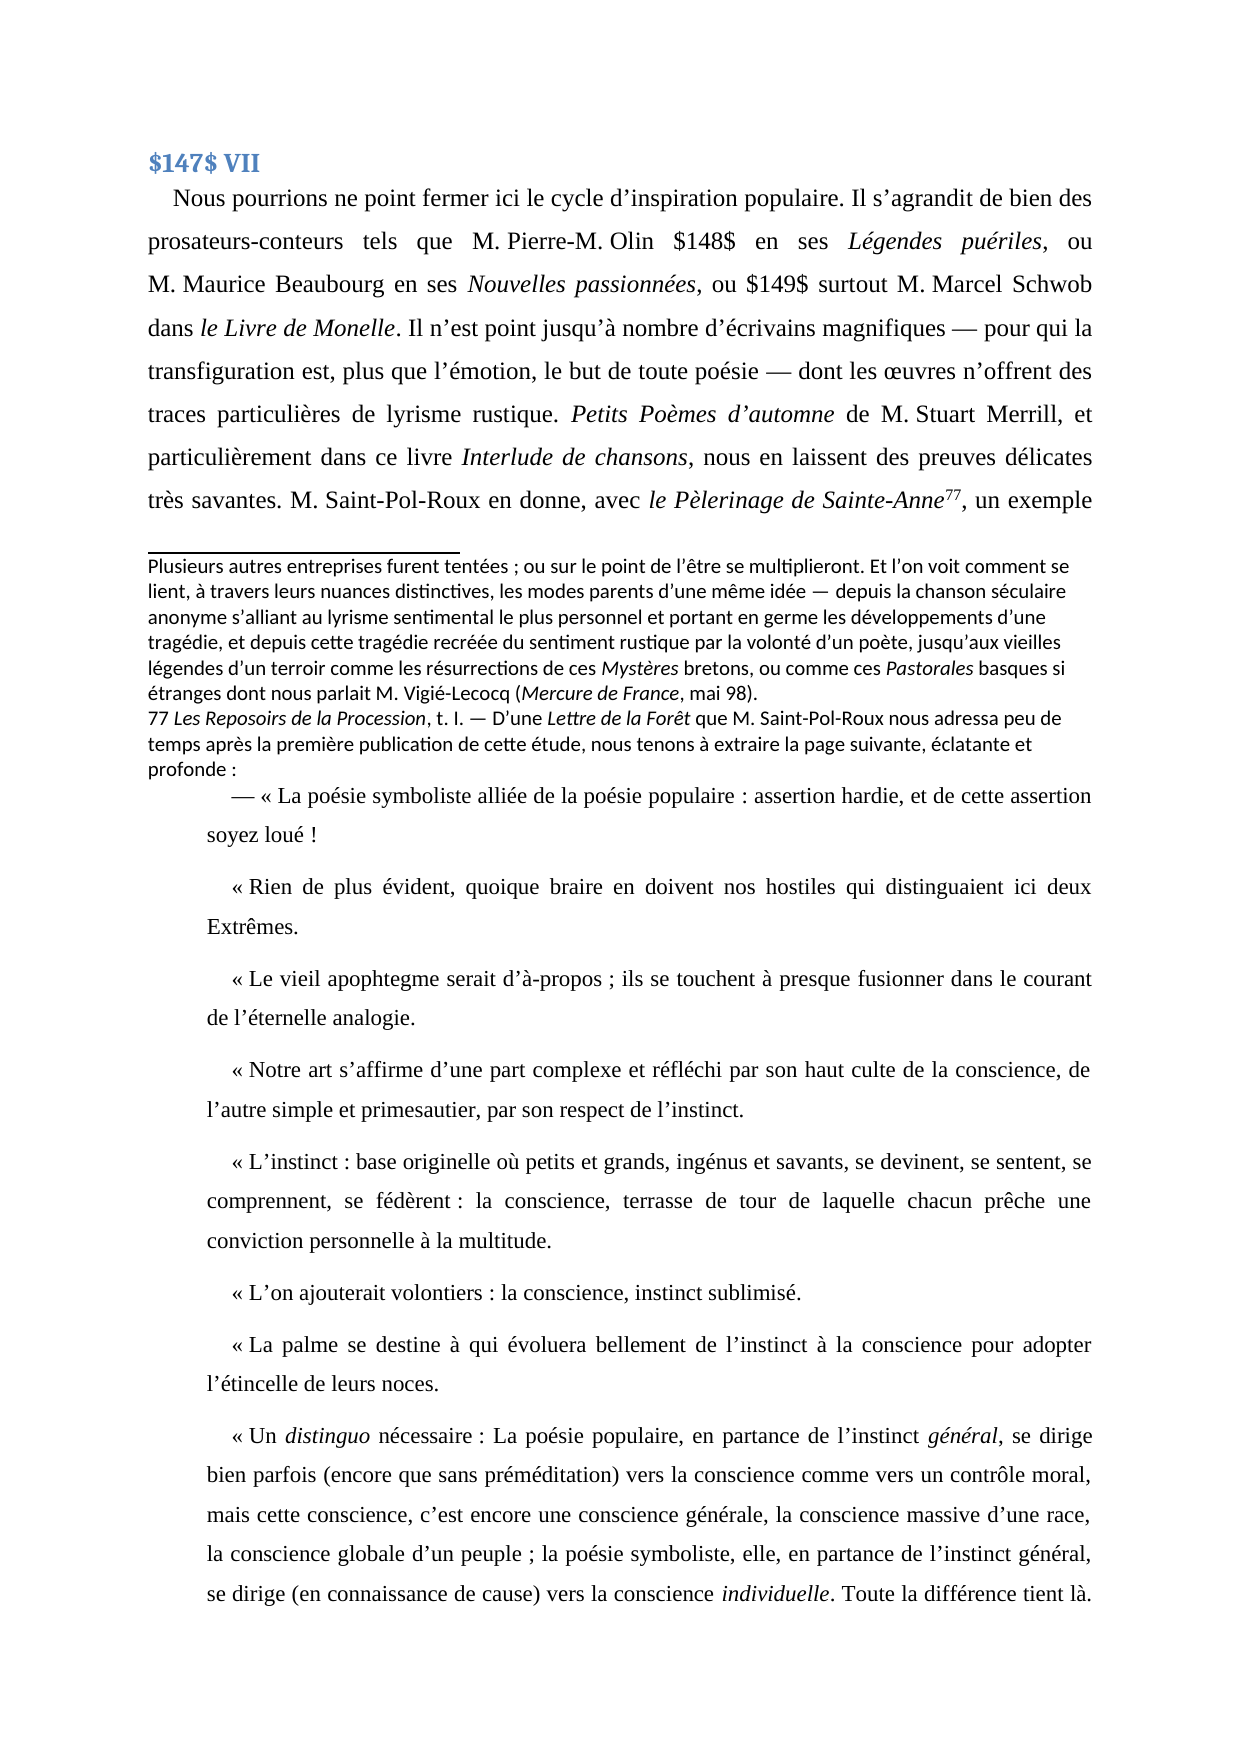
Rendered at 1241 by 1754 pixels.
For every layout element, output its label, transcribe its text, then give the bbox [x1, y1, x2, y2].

text « Le vieil apophtegme serait d’à-propos ; ils se touchent à presque fusionner dans le courant de l’éternelle analogie. [207, 965, 1093, 1031]
text « La palme se destine à qui évoluera bellement de l’instinct à la conscience pour adopter l’étincelle de leurs noces. [207, 1331, 1093, 1396]
text « Un distinguo nécessaire : La poésie populaire, en partance de l’instinct général, se dirige bien parfois (encore que sans préméditation) vers la conscience comme vers un contrôle moral, mais cette conscience, c’est encore une conscience générale, la conscience massive d’une race, la conscience globale d’un peuple ; la poésie symboliste, elle, en partance de l’instinct général, se dirige (en connaissance de cause) vers la conscience individuelle. Toute la différence tient là. [207, 1422, 1093, 1606]
subtitle $147$ VII [148, 148, 1093, 179]
text « Rien de plus évident, quoique braire en doivent nos hostiles qui distinguaient ici deux Extrêmes. [207, 873, 1093, 939]
text Les Reposoirs de la Procession, t. I. — D’une Lettre de la Forêt que M. Saint-Pol-Roux nous adressa peu de temps après la première publication de cette étude, nous tenons à extraire la page suivante, éclatante et profonde : [148, 706, 1093, 782]
text « L’instinct : base originelle où petits et grands, ingénus et savants, se devinent, se sentent, se comprennent, se fédèrent : la conscience, terrasse de tour de laquelle chacun prêche une conviction personnelle à la multitude. [207, 1148, 1093, 1253]
text Plusieurs autres entreprises furent tentées ; ou sur le point de l’être se multiplieront. Et l’on voit comment se lient, à travers leurs nuances distinctives, les modes parents d’une même idée — depuis la chanson séculaire anonyme s’alliant au lyrisme sentimental le plus personnel et portant en germe les développements d’une tragédie, et depuis cette tragédie recréée du sentiment rustique par la volonté d’un poète, jusqu’aux vieilles légendes d’un terroir comme les résurrections de ces Mystères bretons, ou comme ces Pastorales basques si étranges dont nous parlait M. Vigié-Lecocq (Mercure de France, mai 98). [148, 553, 1093, 706]
text « Notre art s’affirme d’une part complexe et réfléchi par son haut culte de la conscience, de l’autre simple et primesautier, par son respect de l’instinct. [207, 1056, 1093, 1122]
text Nous pourrions ne point fermer ici le cycle d’inspiration populaire. Il s’agrandit de bien des prosateurs-conteurs tels que M. Pierre-M. Olin $148$ en ses Légendes puériles, ou M. Maurice Beaubourg en ses Nouvelles passionnées, ou $149$ surtout M. Marcel Schwob dans le Livre de Monelle. Il n’est point jusqu’à nombre d’écrivains magnifiques — pour qui la transfiguration est, plus que l’émotion, le but de toute poésie — dont les œuvres n’offrent des traces particulières de lyrisme rustique. Petits Poèmes d’automne de M. Stuart Merrill, et particulièrement dans ce livre Interlude de chansons, nous en laissent des preuves délicates très savantes. M. Saint-Pol-Roux en donne, avec le Pèlerinage de Sainte-Anne, un exemple merveilleux. Même certains passages comme $150$ inconscients des petits poèmes de M. Henri de Régnier dans Tel qu’en songe, le « Voyage d’une nuit d’hiver » dans les Chevaleries sentimentales de M. A.-Ferdinand Hérold témoignent de la forte action du génie populaire sur les imaginations qui s’en tiennent le plus éloignées. [148, 183, 1093, 514]
text « L’on ajouterait volontiers : la conscience, instinct sublimisé. [207, 1279, 1093, 1305]
text — « La poésie symboliste alliée de la poésie populaire : assertion hardie, et de cette assertion soyez loué ! [207, 782, 1093, 848]
